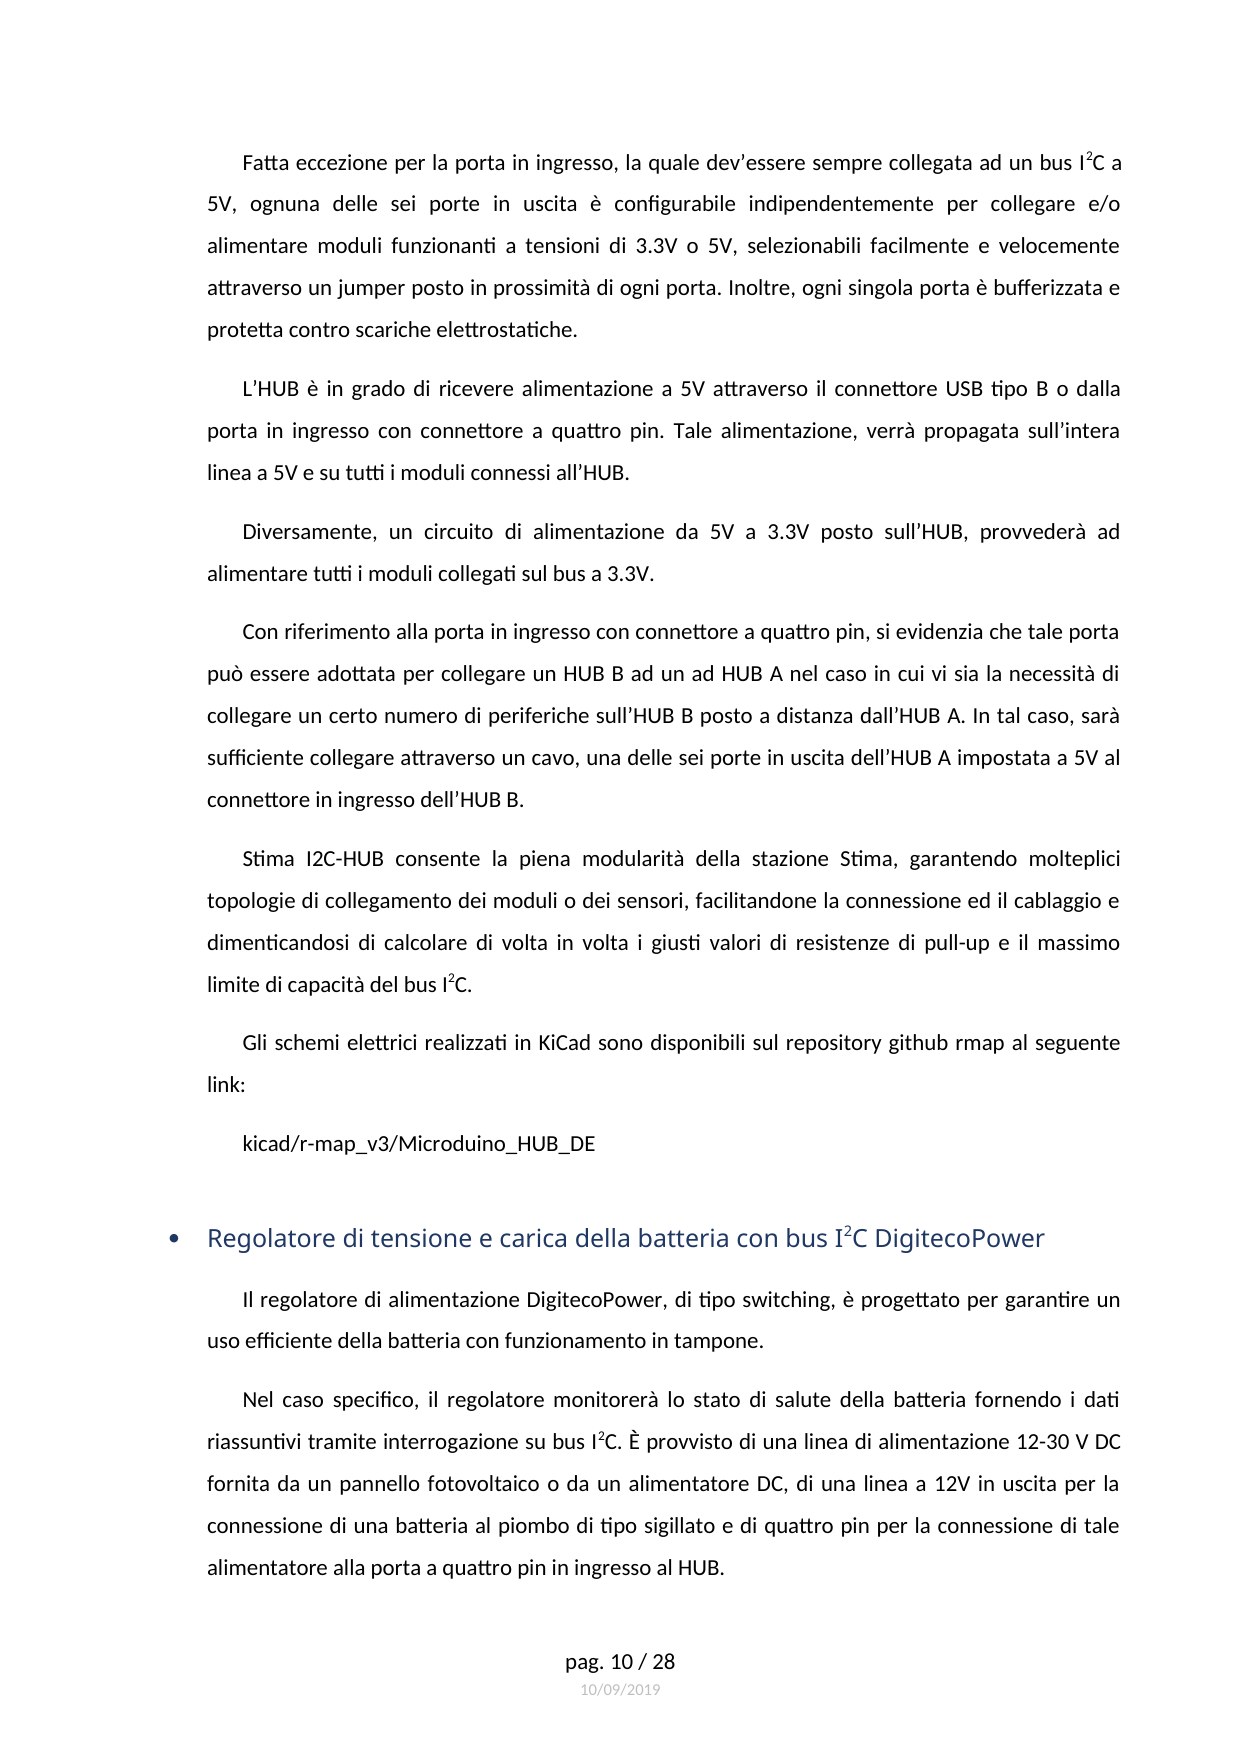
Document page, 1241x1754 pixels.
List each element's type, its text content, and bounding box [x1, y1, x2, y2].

text Il regolatore di alimentazione DigitecoPower, di tipo switching, è progettato per garantire un uso efficiente della batteria con funzionamento in tampone. [207, 1285, 1122, 1355]
text kicad/r-map_v3/Microduino_HUB_DE [207, 1129, 1122, 1157]
text Nel caso specifico, il regolatore monitorerà lo stato di salute della batteria fornendo i dati riassuntivi tramite interrogazione su bus I2C. È provvisto di una linea di alimentazione 12-30 V DC fornita da un pannello fotovoltaico o da un alimentatore DC, di una linea a 12V in uscita per la connessione di una batteria al piombo di tipo sigillato e di quattro pin per la connessione di tale alimentatore alla porta a quattro pin in ingresso al HUB. [207, 1385, 1122, 1581]
text Gli schemi elettrici realizzati in KiCad sono disponibili sul repository github rmap al seguente link: [207, 1028, 1122, 1098]
text Diversamente, un circuito di alimentazione da 5V a 3.3V posto sull’HUB, provvederà ad alimentare tutti i moduli collegati sul bus a 3.3V. [207, 517, 1122, 587]
text Stima I2C-HUB consente la piena modularità della stazione Stima, garantendo molteplici topologie di collegamento dei moduli o dei sensori, facilitandone la connessione ed il cablaggio e dimenticandosi di calcolare di volta in volta i giusti valori di resistenze di pull-up e il massimo limite di capacità del bus I2C. [207, 844, 1122, 998]
text L’HUB è in grado di ricevere alimentazione a 5V attraverso il connettore USB tipo B o dalla porta in ingresso con connettore a quattro pin. Tale alimentazione, verrà propagata sull’intera linea a 5V e su tutti i moduli connessi all’HUB. [207, 374, 1122, 486]
text Fatta eccezione per la porta in ingresso, la quale dev’essere sempre collegata ad un bus I2C a 5V, ognuna delle sei porte in uscita è configurabile indipendentemente per collegare e/o alimentare moduli funzionanti a tensioni di 3.3V o 5V, selezionabili facilmente e velocemente attraverso un jumper posto in prossimità di ogni porta. Inoltre, ogni singola porta è bufferizzata e protetta contro scariche elettrostatiche. [207, 148, 1122, 343]
subtitle Regolatore di tensione e carica della batteria con bus I2C DigitecoPower [169, 1221, 1122, 1255]
text Con riferimento alla porta in ingresso con connettore a quattro pin, si evidenzia che tale porta può essere adottata per collegare un HUB B ad un ad HUB A nel caso in cui vi sia la necessità di collegare un certo numero di periferiche sull’HUB B posto a distanza dall’HUB A. In tal caso, sarà sufficiente collegare attraverso un cavo, una delle sei porte in uscita dell’HUB A impostata a 5V al connettore in ingresso dell’HUB B. [207, 617, 1122, 813]
